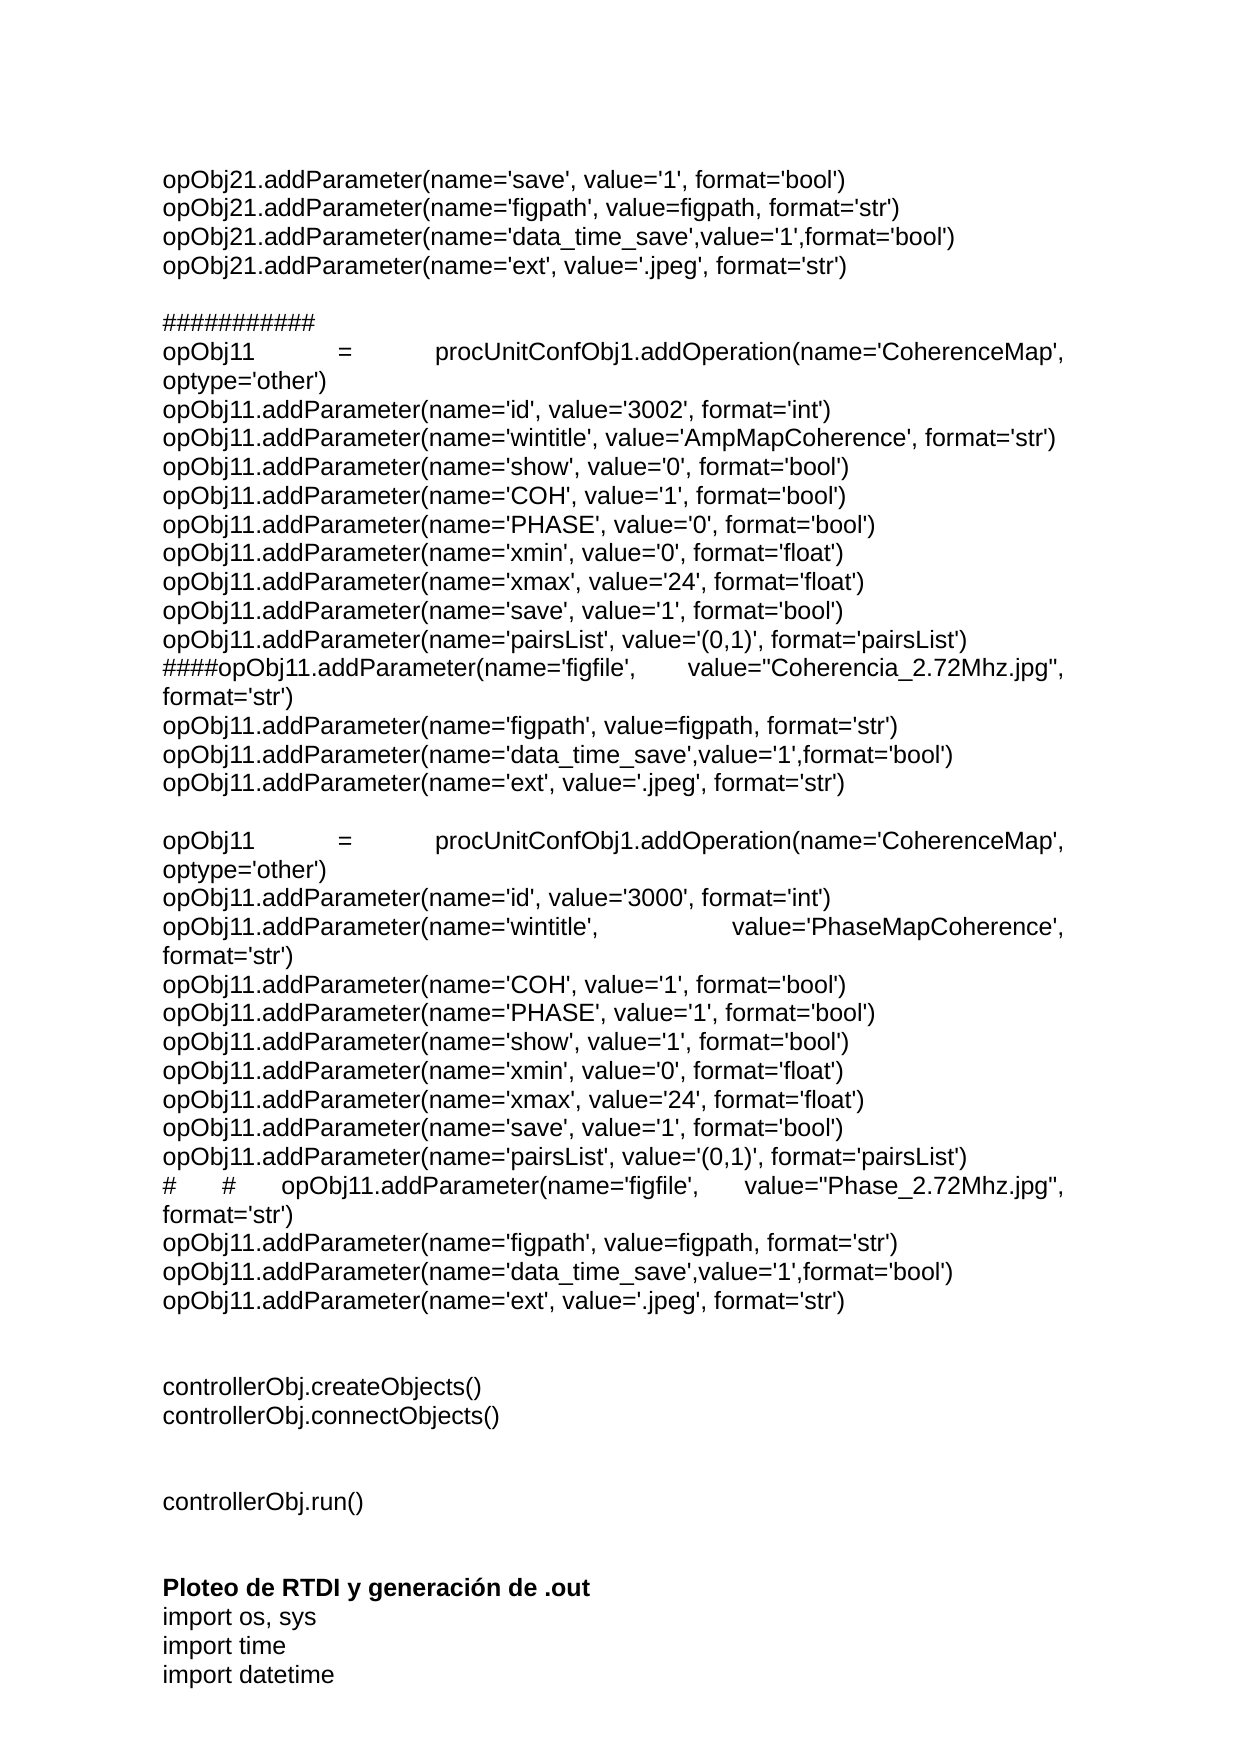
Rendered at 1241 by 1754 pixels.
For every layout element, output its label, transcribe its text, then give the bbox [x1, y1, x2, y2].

text opObj11.addParameter(name='xmax', value='24', format='float') [162, 1084, 1065, 1113]
text import os, sys [162, 1602, 1065, 1631]
text opObj11 = procUnitConfObj1.addOperation(name='CoherenceMap', optype='other') [162, 826, 1065, 883]
text opObj11.addParameter(name='save', value='1', format='bool') [162, 596, 1065, 624]
text # # opObj11.addParameter(name='figfile', value="Phase_2.72Mhz.jpg", format='str') [162, 1171, 1065, 1228]
text controllerObj.run() [162, 1487, 1065, 1516]
text opObj11.addParameter(name='id', value='3002', format='int') [162, 394, 1065, 423]
text opObj11.addParameter(name='figpath', value=figpath, format='str') [162, 1228, 1065, 1257]
text opObj21.addParameter(name='data_time_save',value='1',format='bool') [162, 222, 1065, 251]
text opObj11.addParameter(name='PHASE', value='0', format='bool') [162, 509, 1065, 538]
text opObj11.addParameter(name='ext', value='.jpeg', format='str') [162, 1286, 1065, 1314]
text opObj11.addParameter(name='id', value='3000', format='int') [162, 883, 1065, 912]
text opObj11.addParameter(name='pairsList', value='(0,1)', format='pairsList') [162, 624, 1065, 653]
text opObj11.addParameter(name='wintitle', value='PhaseMapCoherence', format='str') [162, 912, 1065, 969]
text ####opObj11.addParameter(name='figfile', value="Coherencia_2.72Mhz.jpg", format='str') [162, 653, 1065, 711]
text opObj21.addParameter(name='figpath', value=figpath, format='str') [162, 193, 1065, 222]
text opObj11.addParameter(name='PHASE', value='1', format='bool') [162, 998, 1065, 1027]
text controllerObj.createObjects() [162, 1372, 1065, 1401]
text opObj11.addParameter(name='COH', value='1', format='bool') [162, 481, 1065, 509]
text Ploteo de RTDI y generación de .out [162, 1573, 1065, 1602]
text opObj11.addParameter(name='save', value='1', format='bool') [162, 1113, 1065, 1142]
text import datetime [162, 1659, 1065, 1688]
text opObj11.addParameter(name='data_time_save',value='1',format='bool') [162, 1257, 1065, 1286]
text opObj11.addParameter(name='ext', value='.jpeg', format='str') [162, 768, 1065, 797]
text opObj11.addParameter(name='data_time_save',value='1',format='bool') [162, 739, 1065, 768]
text import time [162, 1631, 1065, 1659]
text opObj11.addParameter(name='show', value='1', format='bool') [162, 1027, 1065, 1056]
text opObj21.addParameter(name='ext', value='.jpeg', format='str') [162, 251, 1065, 279]
text opObj11.addParameter(name='xmin', value='0', format='float') [162, 1056, 1065, 1084]
text opObj11.addParameter(name='COH', value='1', format='bool') [162, 969, 1065, 998]
text opObj11 = procUnitConfObj1.addOperation(name='CoherenceMap', optype='other') [162, 337, 1065, 394]
text opObj11.addParameter(name='xmin', value='0', format='float') [162, 538, 1065, 567]
text controllerObj.connectObjects() [162, 1401, 1065, 1429]
text opObj11.addParameter(name='figpath', value=figpath, format='str') [162, 711, 1065, 739]
text opObj11.addParameter(name='wintitle', value='AmpMapCoherence', format='str') [162, 423, 1065, 452]
text opObj11.addParameter(name='xmax', value='24', format='float') [162, 567, 1065, 596]
text ########### [162, 308, 1065, 337]
text opObj21.addParameter(name='save', value='1', format='bool') [162, 164, 1065, 193]
text opObj11.addParameter(name='pairsList', value='(0,1)', format='pairsList') [162, 1142, 1065, 1171]
text opObj11.addParameter(name='show', value='0', format='bool') [162, 452, 1065, 481]
